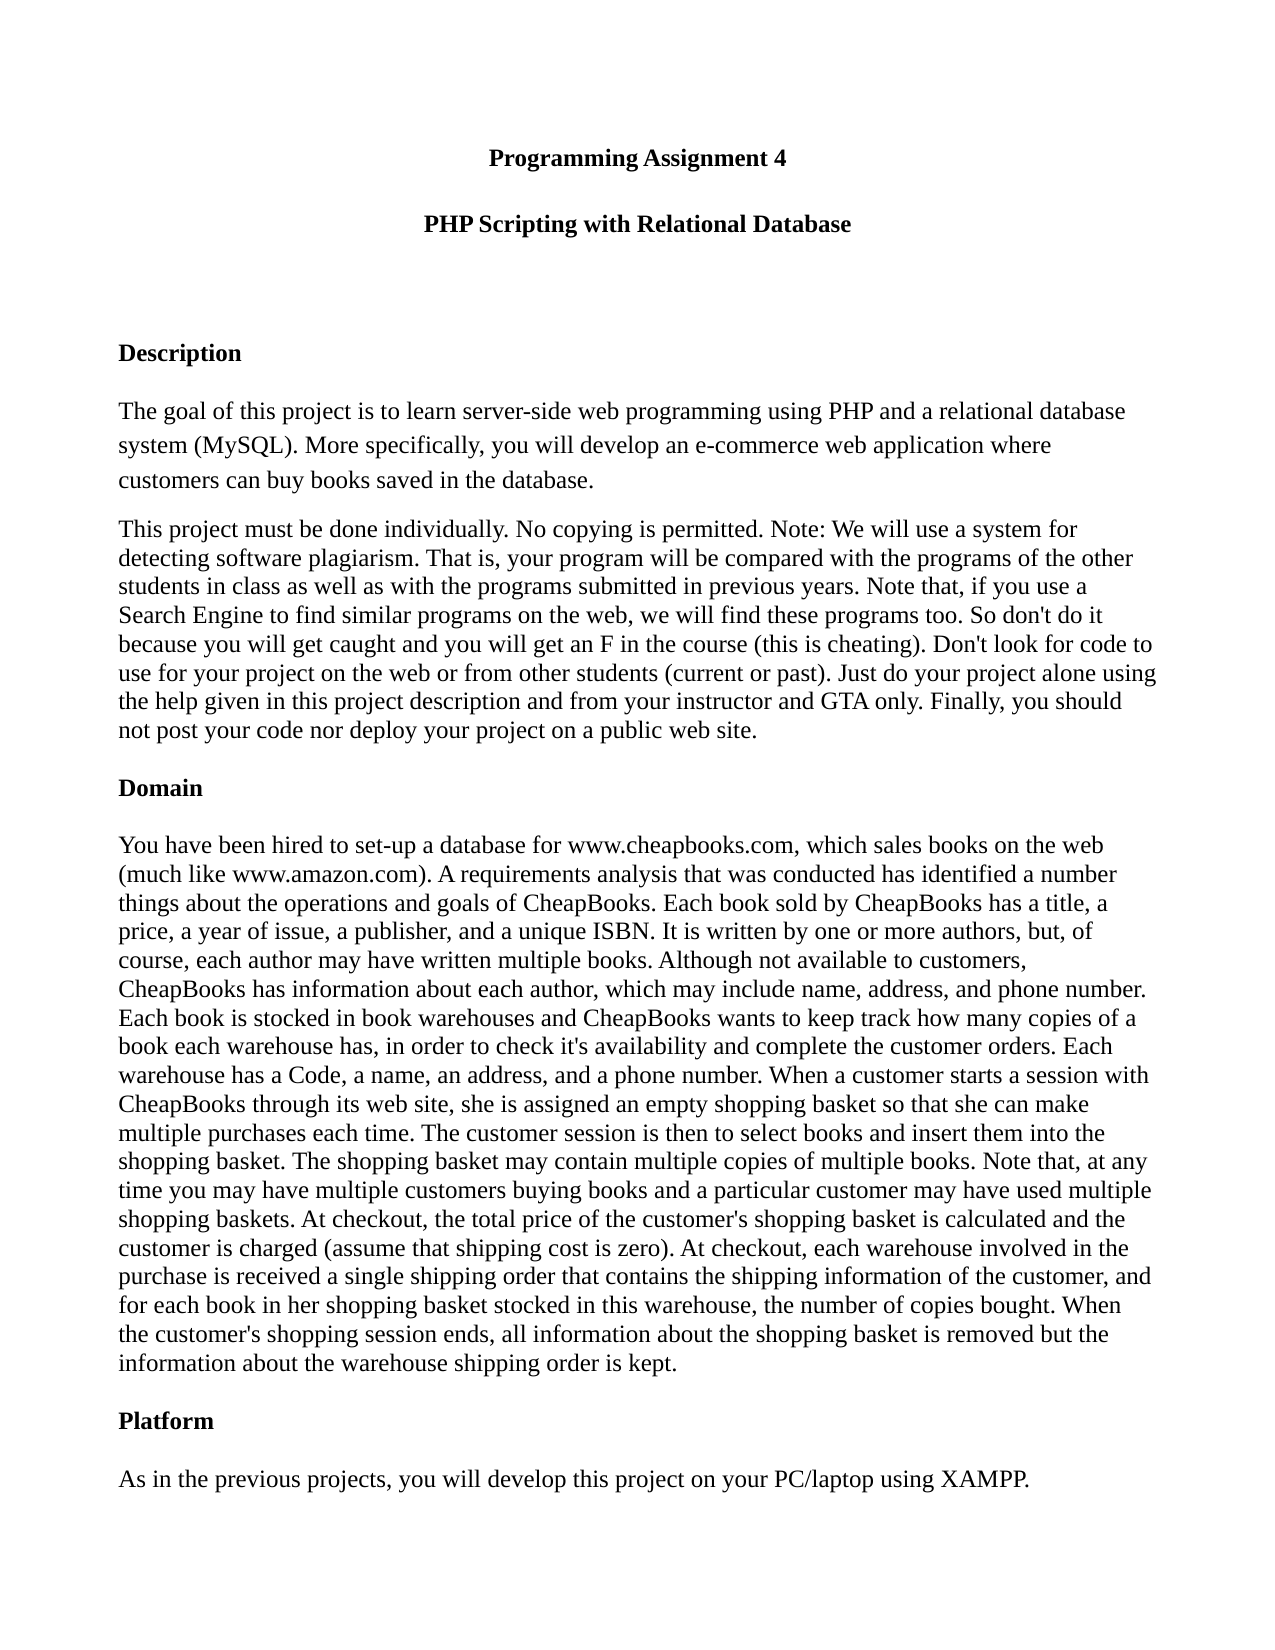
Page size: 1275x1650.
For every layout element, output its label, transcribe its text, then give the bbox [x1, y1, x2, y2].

subtitle Description [118, 338, 1157, 366]
text As in the previous projects, you will develop this project on your PC/laptop using XAMPP. [118, 1464, 1157, 1493]
subtitle Programming Assignment 4 [118, 143, 1157, 172]
subtitle Platform [118, 1406, 1157, 1434]
list You have been hired to set-up a database for www.cheapbooks.com, which sales books on the web (much like www.amazon.com). A requirements analysis that was conducted has identified a number things about the operations and goals of CheapBooks. Each book sold by CheapBooks has a title, a price, a year of issue, a publisher, and a unique ISBN. It is written by one or more authors, but, of course, each author may have written multiple books. Although not available to customers, CheapBooks has information about each author, which may include name, address, and phone number. Each book is stocked in book warehouses and CheapBooks wants to keep track how many copies of a book each warehouse has, in order to check it's availability and complete the customer orders. Each warehouse has a Code, a name, an address, and a phone number. When a customer starts a session with CheapBooks through its web site, she is assigned an empty shopping basket so that she can make multiple purchases each time. The customer session is then to select books and insert them into the shopping basket. The shopping basket may contain multiple copies of multiple books. Note that, at any time you may have multiple customers buying books and a particular customer may have used multiple shopping baskets. At checkout, the total price of the customer's shopping basket is calculated and the customer is charged (assume that shipping cost is zero). At checkout, each warehouse involved in the purchase is received a single shipping order that contains the shipping information of the customer, and for each book in her shopping basket stocked in this warehouse, the number of copies bought. When the customer's shopping session ends, all information about the shopping basket is removed but the information about the warehouse shipping order is kept. [118, 830, 1157, 1376]
subtitle PHP Scripting with Relational Database [118, 209, 1157, 267]
list This project must be done individually. No copying is permitted. Note: We will use a system for detecting software plagiarism. That is, your program will be compared with the programs of the other students in class as well as with the programs submitted in previous years. Note that, if you use a Search Engine to find similar programs on the web, we will find these programs too. So don't do it because you will get caught and you will get an F in the course (this is cheating). Don't look for code to use for your project on the web or from other students (current or past). Just do your project alone using the help given in this project description and from your instructor and GTA only. Finally, you should not post your code nor deploy your project on a public web site. [118, 514, 1157, 744]
list Domain [118, 773, 1157, 801]
text The goal of this project is to learn server-side web programming using PHP and a relational database system (MySQL). More specifically, you will develop an e-commerce web application where customers can buy books saved in the database. [118, 396, 1157, 493]
